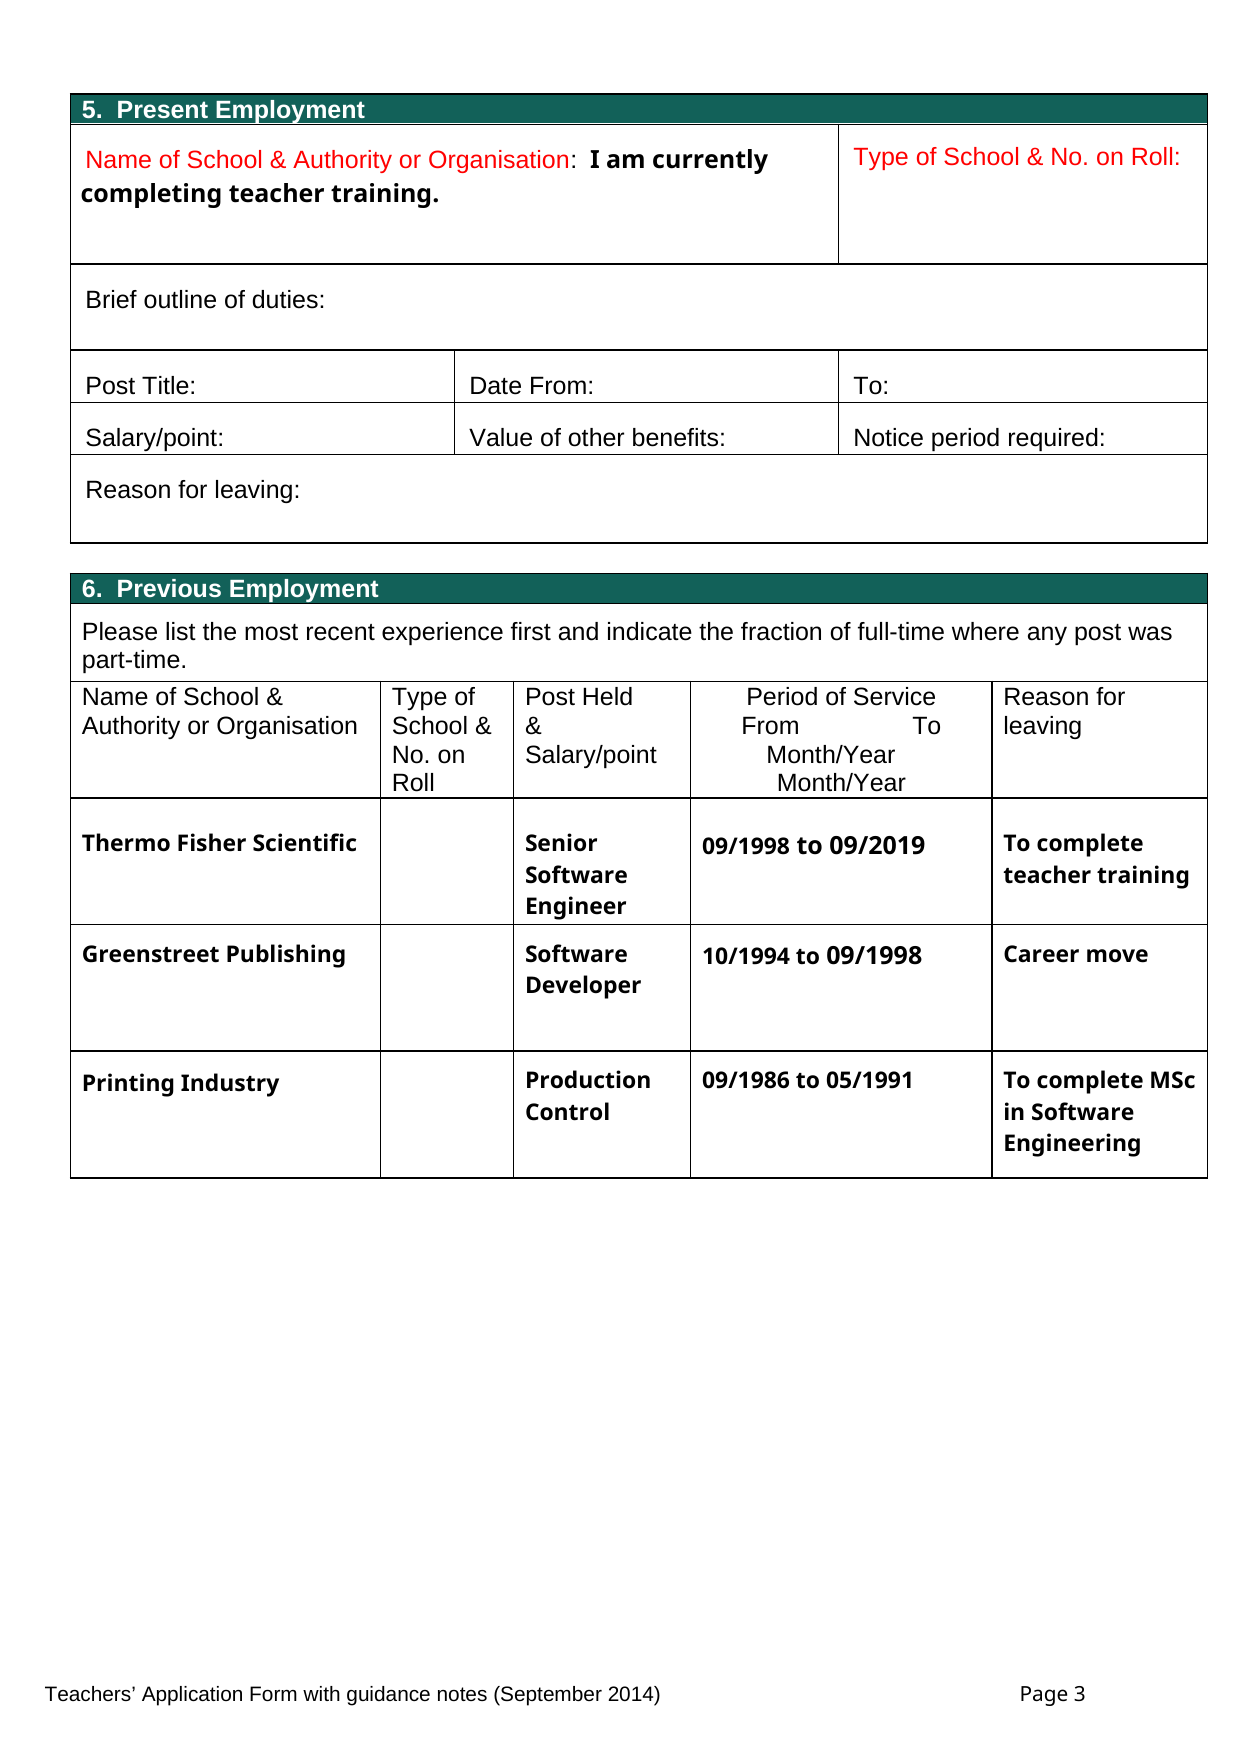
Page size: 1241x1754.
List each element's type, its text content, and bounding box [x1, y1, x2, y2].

table_cell Software Developer [514, 925, 690, 1050]
table_cell Name of School & Authority or Organisation: I am currently completing teacher training. [71, 125, 838, 263]
table_cell To complete teacher training [993, 799, 1207, 924]
table_header 5. Present Employment [71, 95, 1207, 123]
table_cell Value of other benefits: [455, 403, 838, 454]
table_cell Brief outline of duties: [71, 265, 1207, 349]
table_cell [381, 799, 513, 924]
table_cell Thermo Fisher Scientific [71, 799, 380, 924]
table_cell Career move [993, 925, 1207, 1050]
table_cell Post Held & Salary/point [514, 682, 690, 797]
table_cell Type of School & No. on Roll [381, 682, 513, 797]
table_cell To: [839, 351, 1207, 401]
table_cell 09/1998 to 09/2019 [691, 799, 991, 924]
table_cell Greenstreet Publishing [71, 925, 380, 1050]
table_cell Production Control [514, 1052, 690, 1177]
table_cell Notice period required: [839, 403, 1207, 454]
table_cell Salary/point: [71, 403, 454, 454]
table_cell Reason for leaving [993, 682, 1207, 797]
table_cell Post Title: [71, 351, 454, 401]
table_header 6. Previous Employment [71, 574, 1207, 603]
table_cell Period of Service From To Month/Year Month/Year [691, 682, 991, 797]
table_cell Date From: [455, 351, 838, 401]
table_cell Type of School & No. on Roll: [839, 125, 1207, 263]
table_cell Senior Software Engineer [514, 799, 690, 924]
table_cell 09/1986 to 05/1991 [691, 1052, 991, 1177]
table_cell Reason for leaving: [71, 455, 1207, 542]
table_cell Please list the most recent experience first and indicate the fraction of full-time where any post was part-time. [71, 604, 1207, 681]
table_cell Printing Industry [71, 1052, 380, 1177]
table_cell Name of School & Authority or Organisation [71, 682, 380, 797]
table_cell 10/1994 to 09/1998 [691, 925, 991, 1050]
table_cell To complete MSc in Software Engineering [993, 1052, 1207, 1177]
table_cell [381, 925, 513, 1050]
table_cell [381, 1052, 513, 1177]
